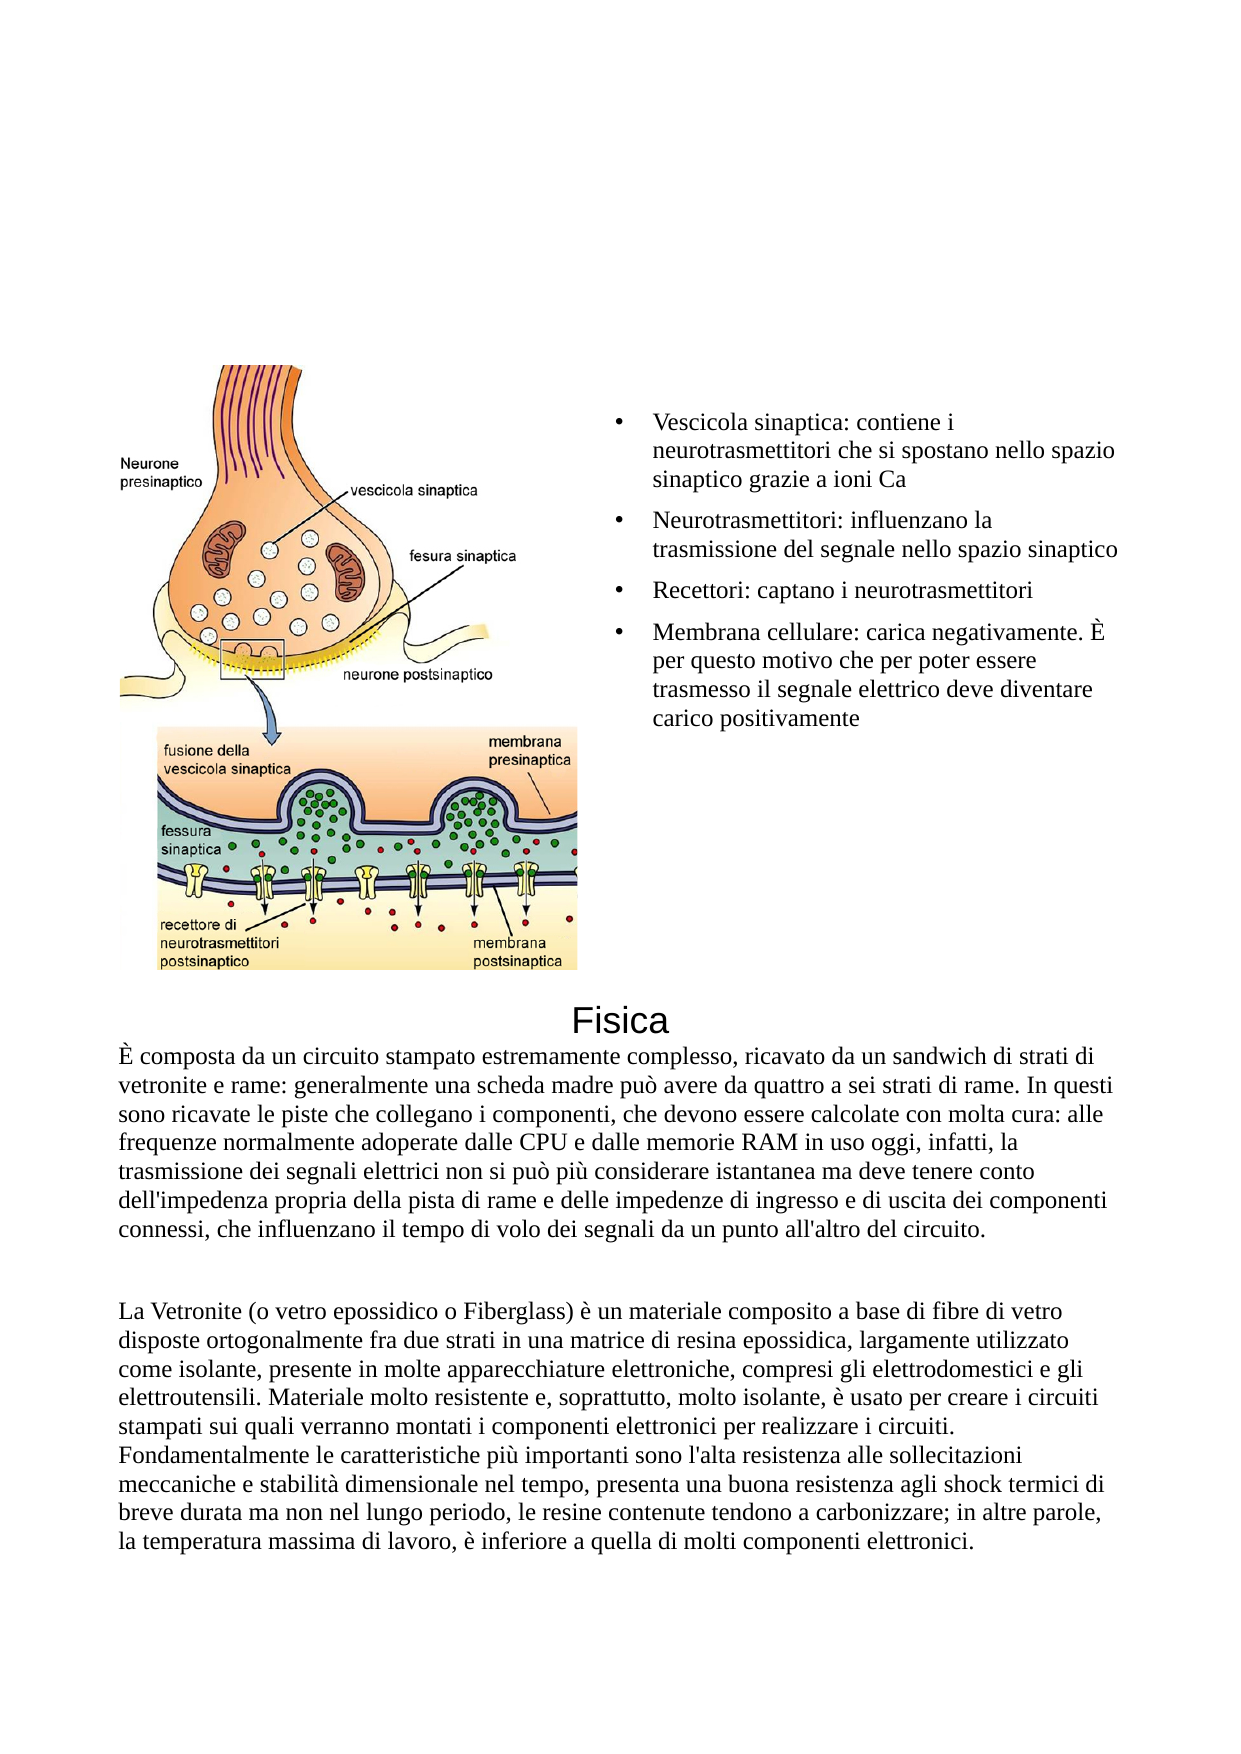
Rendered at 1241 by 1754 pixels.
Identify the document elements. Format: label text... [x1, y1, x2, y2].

list Vescicola sinaptica: contiene i neurotrasmettitori che si spostano nello spazio sinaptico grazie a ioni Ca [578, 407, 1122, 493]
subtitle Fisica [118, 998, 1122, 1041]
text È composta da un circuito stampato estremamente complesso, ricavato da un sandwich di strati di vetronite e rame: generalmente una scheda madre può avere da quattro a sei strati di rame. In questi sono ricavate le piste che collegano i componenti, che devono essere calcolate con molta cura: alle frequenze normalmente adoperate dalle CPU e dalle memorie RAM in uso oggi, infatti, la trasmissione dei segnali elettrici non si può più considerare istantanea ma deve tenere conto dell'impedenza propria della pista di rame e delle impedenze di ingresso e di uscita dei componenti connessi, che influenzano il tempo di volo dei segnali da un punto all'altro del circuito. [118, 1041, 1122, 1242]
list Membrana cellulare: carica negativamente. È per questo motivo che per poter essere trasmesso il segnale elettrico deve diventare carico positivamente [578, 617, 1122, 732]
list Neurotrasmettitori: influenzano la trasmissione del segnale nello spazio sinaptico [578, 506, 1122, 563]
list Recettori: captano i neurotrasmettitori [578, 576, 1122, 604]
picture [119, 365, 578, 970]
text La Vetronite (o vetro epossidico o Fiberglass) è un materiale composito a base di fibre di vetro disposte ortogonalmente fra due strati in una matrice di resina epossidica, largamente utilizzato come isolante, presente in molte apparecchiature elettroniche, compresi gli elettrodomestici e gli elettroutensili. Materiale molto resistente e, soprattutto, molto isolante, è usato per creare i circuiti stampati sui quali verranno montati i componenti elettronici per realizzare i circuiti. Fondamentalmente le caratteristiche più importanti sono l'alta resistenza alle sollecitazioni meccaniche e stabilità dimensionale nel tempo, presenta una buona resistenza agli shock termici di breve durata ma non nel lungo periodo, le resine contenute tendono a carbonizzare; in altre parole, la temperatura massima di lavoro, è inferiore a quella di molti componenti elettronici. [118, 1296, 1122, 1555]
